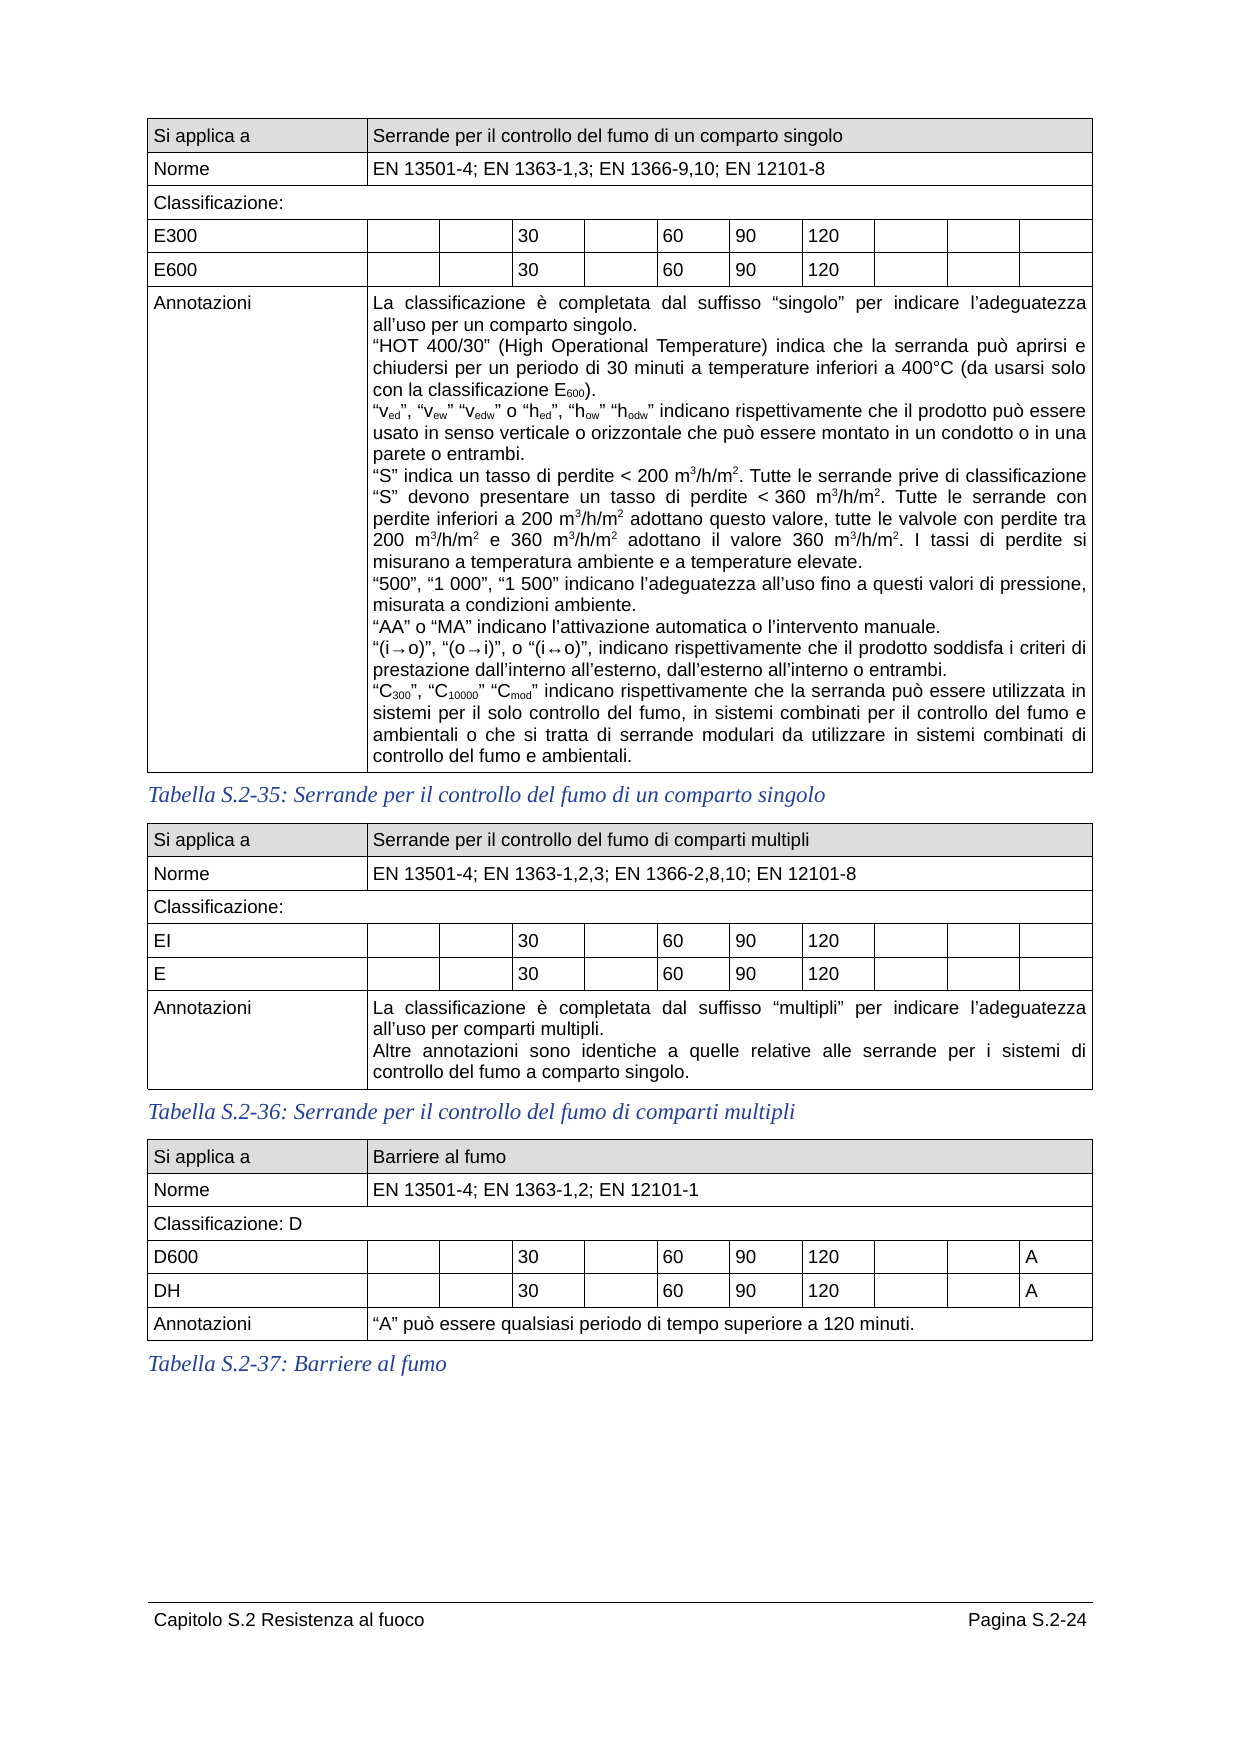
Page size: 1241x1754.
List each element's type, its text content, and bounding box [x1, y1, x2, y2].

table_header Barriere al fumo [368, 1140, 1092, 1173]
table_cell [1020, 220, 1092, 252]
table_cell D600 [148, 1241, 367, 1273]
table_cell [585, 1241, 657, 1273]
table_cell [585, 253, 657, 286]
table_cell 30 [513, 220, 584, 252]
table_cell 90 [730, 924, 802, 957]
text Tabella S.2-35: Serrande per il controllo del fumo di un comparto singolo [148, 782, 1093, 808]
table_cell 60 [658, 1274, 729, 1307]
table_header Si applica a [148, 119, 367, 152]
table_cell [440, 253, 512, 286]
table_cell 90 [730, 220, 802, 252]
table_cell [875, 253, 947, 286]
table_cell [440, 1241, 512, 1273]
table_cell [368, 1274, 439, 1307]
text Tabella S.2-36: Serrande per il controllo del fumo di comparti multipli [148, 1098, 1093, 1124]
table_cell 30 [513, 253, 584, 286]
table_cell [875, 1274, 947, 1307]
table_cell [1020, 253, 1092, 286]
table_cell [440, 220, 512, 252]
table_cell [875, 220, 947, 252]
table_cell Annotazioni [148, 991, 367, 1089]
table_cell [585, 220, 657, 252]
table_cell Classificazione: D [148, 1207, 1092, 1240]
table_cell [368, 220, 439, 252]
table_cell [585, 958, 657, 990]
table_cell E [148, 958, 367, 990]
table_cell Annotazioni [148, 1308, 367, 1340]
table_cell [440, 958, 512, 990]
table_cell 60 [658, 220, 729, 252]
table_cell Norme [148, 153, 367, 185]
table_cell [440, 1274, 512, 1307]
table_cell 120 [803, 958, 874, 990]
table_cell [585, 924, 657, 957]
table_cell La classificazione è completata dal suffisso “multipli” per indicare l’adeguatezza all’uso per comparti multipli. Altre annotazioni sono identiche a quelle relative alle serrande per i sistemi di controllo del fumo a comparto singolo. [368, 991, 1092, 1089]
table_cell Norme [148, 1174, 367, 1206]
table_cell EI [148, 924, 367, 957]
table_cell [1020, 958, 1092, 990]
table_cell [440, 924, 512, 957]
table_cell 60 [658, 1241, 729, 1273]
table_cell 120 [803, 220, 874, 252]
table_cell A [1020, 1274, 1092, 1307]
table_cell [948, 1241, 1019, 1273]
table_cell [368, 958, 439, 990]
table_cell [585, 1274, 657, 1307]
table_cell [948, 253, 1019, 286]
table_cell 90 [730, 1274, 802, 1307]
table_cell E300 [148, 220, 367, 252]
table_cell 30 [513, 924, 584, 957]
table_cell “A” può essere qualsiasi periodo di tempo superiore a 120 minuti. [368, 1308, 1092, 1340]
table_cell E600 [148, 253, 367, 286]
table_cell 90 [730, 1241, 802, 1273]
table_cell 60 [658, 958, 729, 990]
table_cell Classificazione: [148, 186, 1092, 219]
table_cell 90 [730, 958, 802, 990]
table_cell 120 [803, 924, 874, 957]
table_cell EN 13501-4; EN 1363-1,2; EN 12101-1 [368, 1174, 1092, 1206]
table_cell 120 [803, 1241, 874, 1273]
table_cell [948, 958, 1019, 990]
table_cell 120 [803, 253, 874, 286]
table_header Serrande per il controllo del fumo di comparti multipli [368, 824, 1092, 856]
table_cell [875, 958, 947, 990]
table_cell [875, 1241, 947, 1273]
table_cell [948, 924, 1019, 957]
table_cell 30 [513, 1241, 584, 1273]
table_cell Annotazioni [148, 287, 367, 772]
text Tabella S.2-37: Barriere al fumo [148, 1350, 1093, 1376]
table_cell 120 [803, 1274, 874, 1307]
table_cell [948, 220, 1019, 252]
table_cell [1020, 924, 1092, 957]
table_header Serrande per il controllo del fumo di un comparto singolo [368, 119, 1092, 152]
table_cell [875, 924, 947, 957]
table_cell A [1020, 1241, 1092, 1273]
table_header Si applica a [148, 824, 367, 856]
table_cell 60 [658, 924, 729, 957]
table_cell EN 13501-4; EN 1363-1,3; EN 1366-9,10; EN 12101-8 [368, 153, 1092, 185]
table_cell [368, 924, 439, 957]
table_cell EN 13501-4; EN 1363-1,2,3; EN 1366-2,8,10; EN 12101-8 [368, 857, 1092, 890]
table_cell [368, 253, 439, 286]
table_cell Norme [148, 857, 367, 890]
table_header Si applica a [148, 1140, 367, 1173]
table_cell 30 [513, 958, 584, 990]
table_cell 60 [658, 253, 729, 286]
table_cell DH [148, 1274, 367, 1307]
table_cell 30 [513, 1274, 584, 1307]
table_cell [368, 1241, 439, 1273]
table_cell [948, 1274, 1019, 1307]
table_cell 90 [730, 253, 802, 286]
table_cell Classificazione: [148, 891, 1092, 923]
table_cell La classificazione è completata dal suffisso “singolo” per indicare l’adeguatezza all’uso per un comparto singolo. “HOT 400/30” (High Operational Temperature) indica che la serranda può aprirsi e chiudersi per un periodo di 30 minuti a temperature inferiori a 400°C (da usarsi solo con la classificazione E600). “ved”, “vew” “vedw” o “hed”, “how” “hodw” indicano rispettivamente che il prodotto può essere usato in senso verticale o orizzontale che può essere montato in un condotto o in una parete o entrambi. “S” indica un tasso di perdite < 200 m3/h/m2. Tutte le serrande prive di classificazione “S” devono presentare un tasso di perdite < 360 m3/h/m2. Tutte le serrande con perdite inferiori a 200 m3/h/m2 adottano questo valore, tutte le valvole con perdite tra 200 m3/h/m2 e 360 m3/h/m2 adottano il valore 360 m3/h/m2. I tassi di perdite si misurano a temperatura ambiente e a temperature elevate. “500”, “1 000”, “1 500” indicano l’adeguatezza all’uso fino a questi valori di pressione, misurata a condizioni ambiente. “AA” o “MA” indicano l’attivazione automatica o l’intervento manuale. “(i→o)”, “(o→i)”, o “(i↔o)”, indicano rispettivamente che il prodotto soddisfa i criteri di prestazione dall’interno all’esterno, dall’esterno all’interno o entrambi. “C300”, “C10000” “Cmod” indicano rispettivamente che la serranda può essere utilizzata in sistemi per il solo controllo del fumo, in sistemi combinati per il controllo del fumo e ambientali o che si tratta di serrande modulari da utilizzare in sistemi combinati di controllo del fumo e ambientali. [368, 287, 1092, 772]
